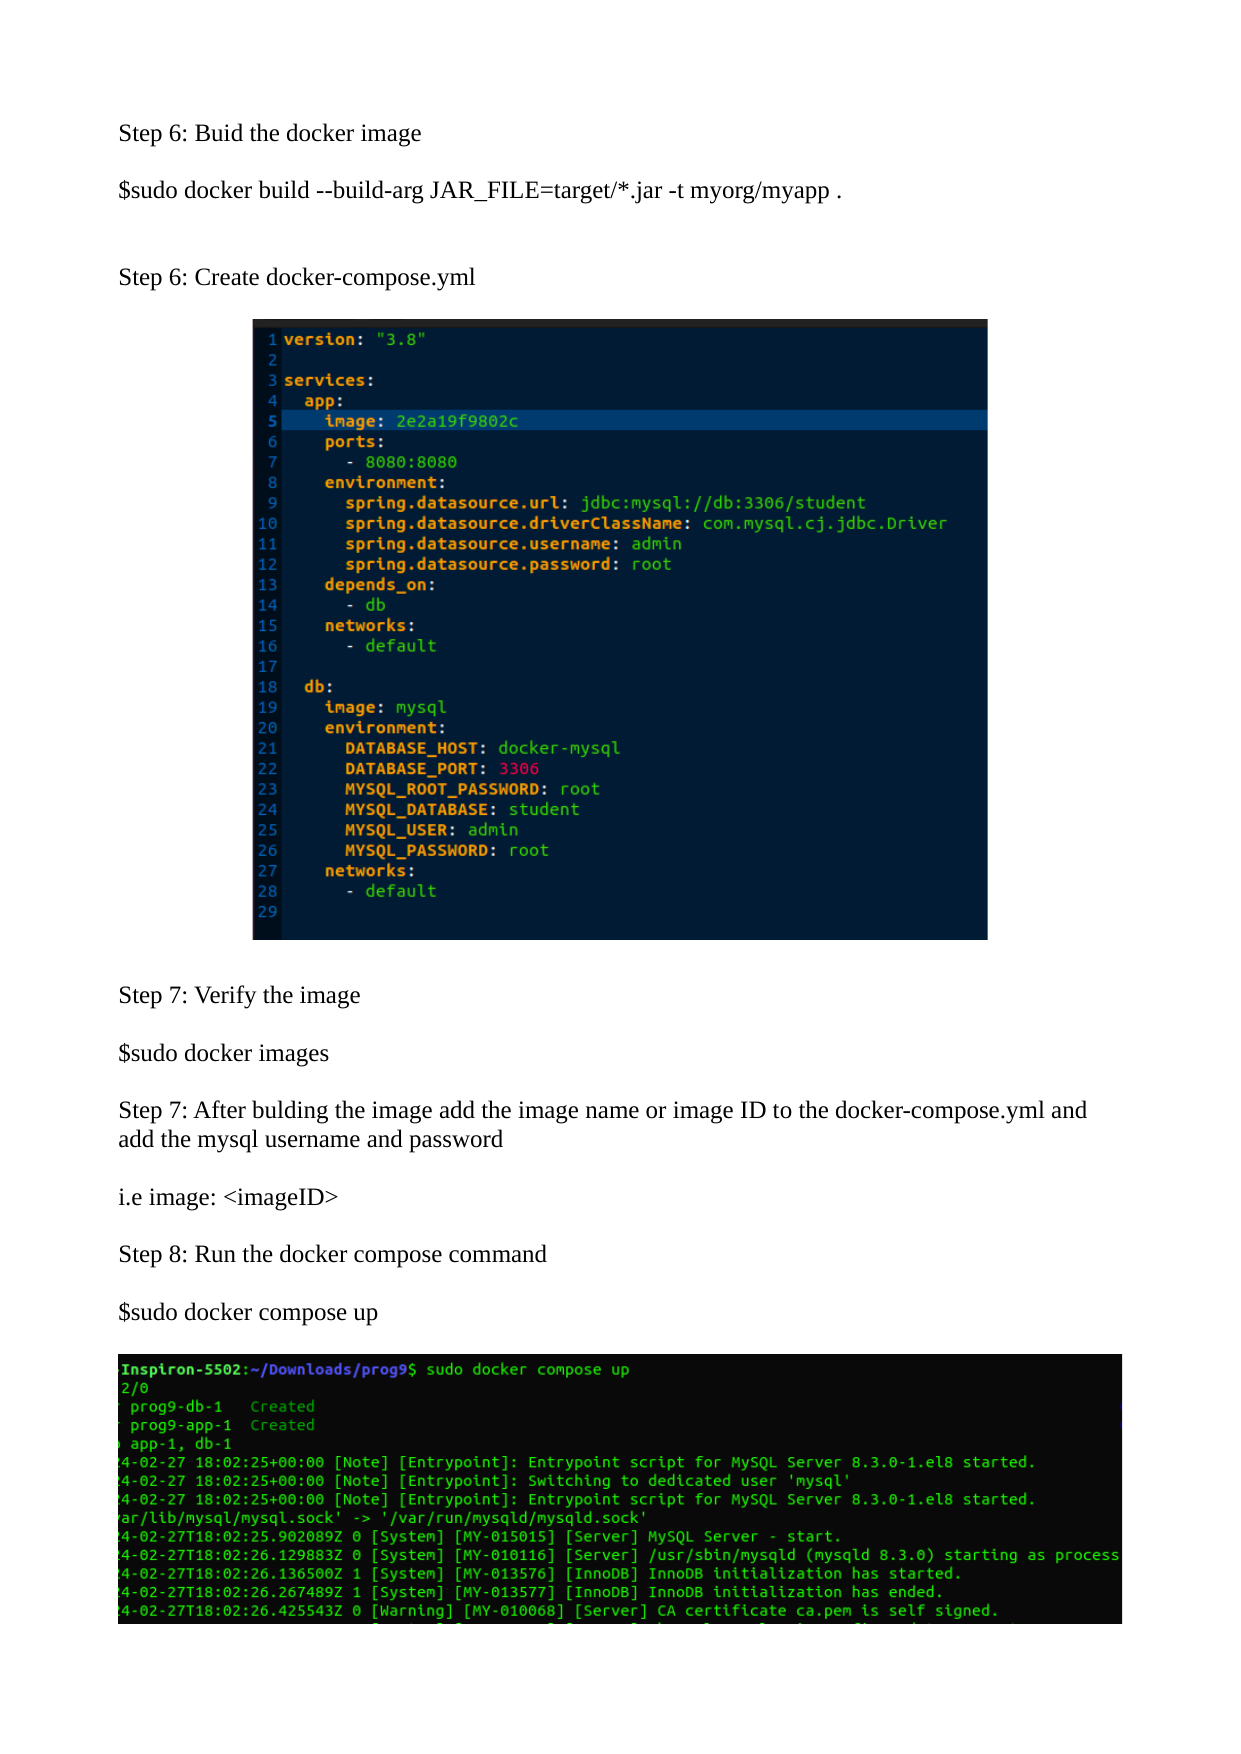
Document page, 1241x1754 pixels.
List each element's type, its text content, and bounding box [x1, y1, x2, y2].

text Step 6: Buid the docker image [118, 118, 1122, 147]
text Step 6: Create docker-compose.yml [118, 262, 1122, 291]
text $sudo docker build --build-arg JAR_FILE=target/*.jar -t myorg/myapp . [118, 176, 1122, 204]
text i.e image: <imageID> [118, 1182, 1122, 1211]
picture [118, 1354, 1123, 1624]
text $sudo docker compose up [118, 1297, 1122, 1326]
text $sudo docker images [118, 1038, 1122, 1067]
text Step 7: After bulding the image add the image name or image ID to the docker-compose.yml and add the mysql username and password [118, 1096, 1122, 1153]
text Step 7: Verify the image [118, 981, 1122, 1009]
text Step 8: Run the docker compose command [118, 1239, 1122, 1268]
picture [252, 319, 988, 940]
